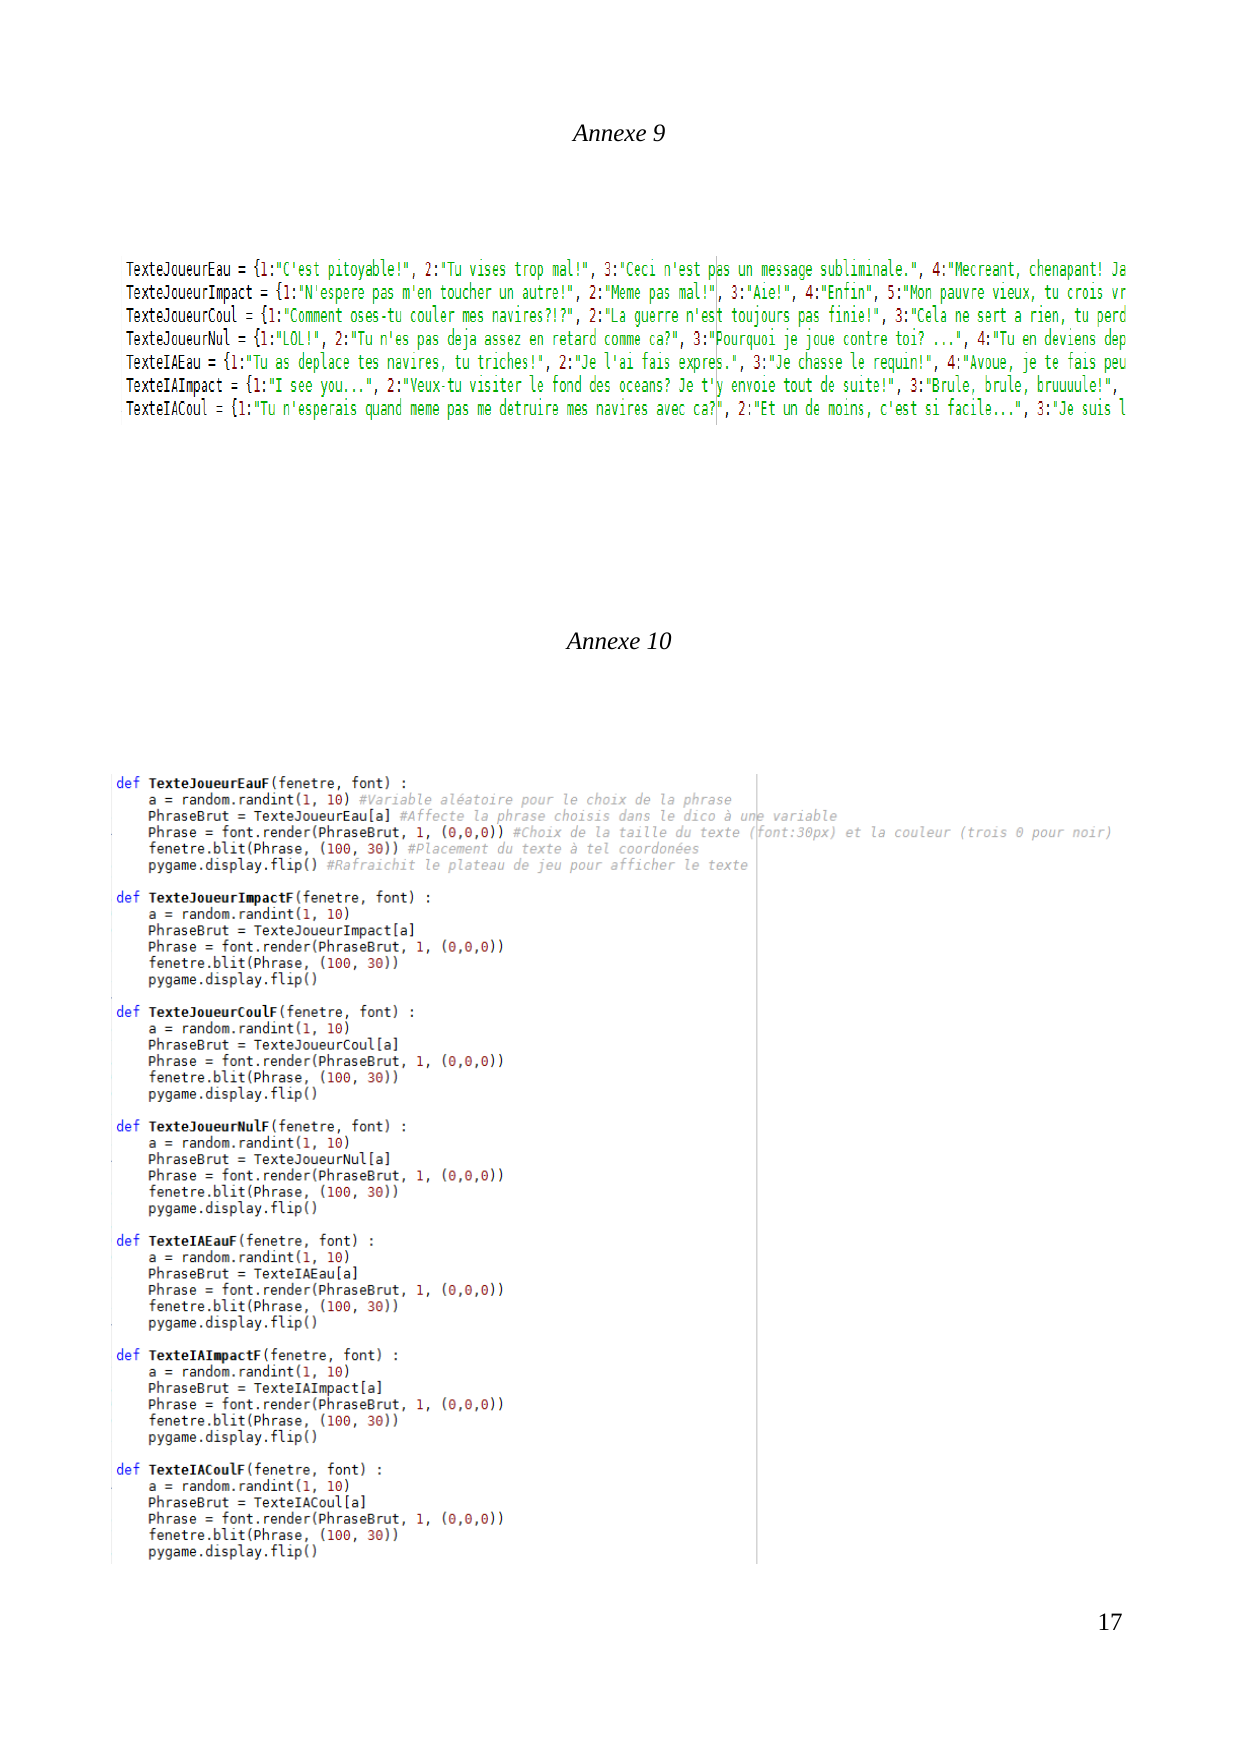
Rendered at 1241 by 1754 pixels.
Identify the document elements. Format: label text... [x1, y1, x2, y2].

text Annexe 10 [118, 626, 1122, 655]
picture [111, 774, 1116, 1564]
picture [121, 256, 1126, 425]
text Annexe 9 [118, 118, 1122, 147]
